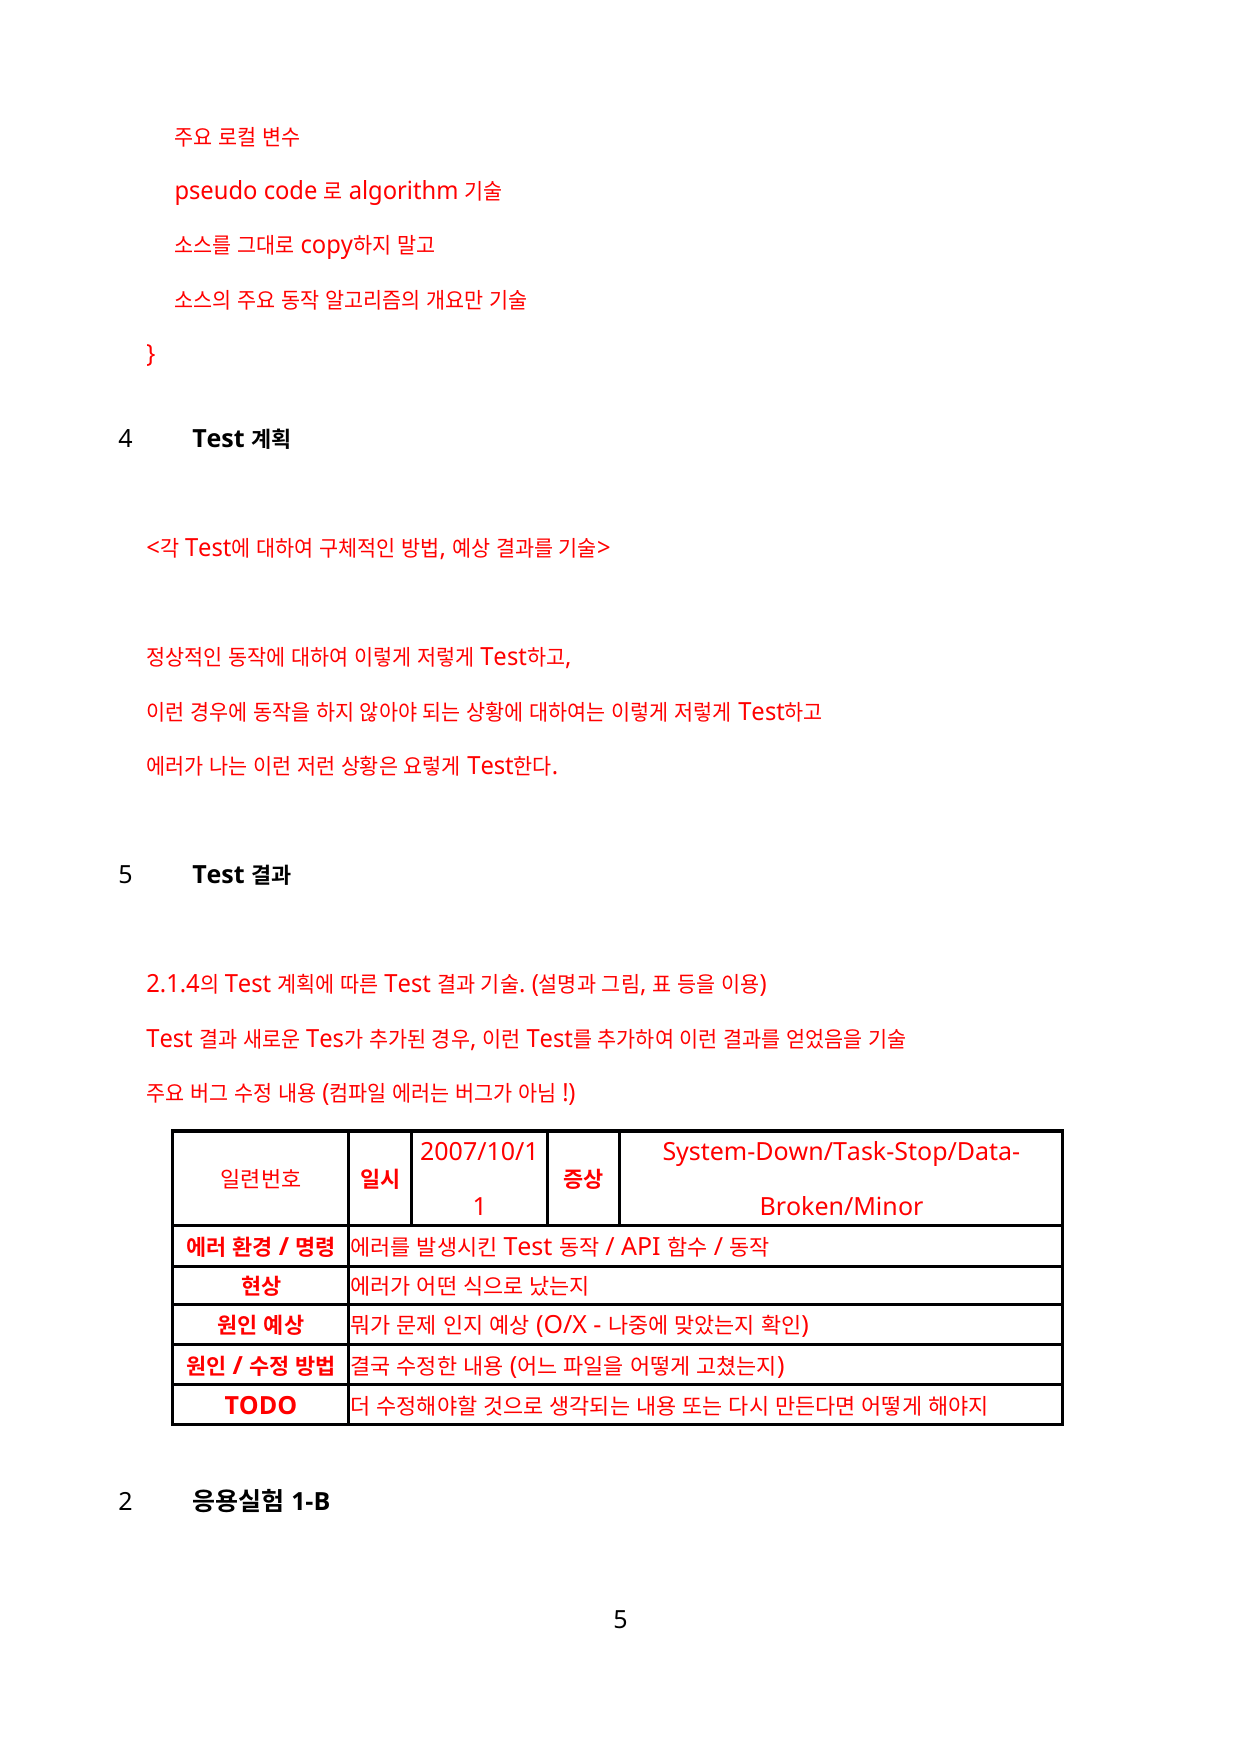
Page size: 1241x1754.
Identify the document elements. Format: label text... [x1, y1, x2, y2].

table_cell 원인 / 수정 방법 [174, 1346, 347, 1383]
table_cell 더 수정해야할 것으로 생각되는 내용 또는 다시 만든다면 어떻게 해야지 [350, 1386, 1061, 1423]
table_cell 원인 예상 [174, 1306, 347, 1343]
list 응용실험 1-B [118, 1481, 1122, 1517]
table_header 일련번호 [174, 1133, 347, 1224]
table_header 2007/10/11 [413, 1133, 546, 1224]
text 주요 버그 수정 내용 (컴파일 에러는 버그가 아님 !) [146, 1075, 1122, 1109]
text pseudo code 로 algorithm 기술 [146, 173, 1122, 207]
list Test 결과 [118, 857, 1122, 891]
table_header System-Down/Task-Stop/Data-Broken/Minor [621, 1133, 1061, 1224]
text 소스의 주요 동작 알고리즘의 개요만 기술 [146, 282, 1122, 316]
table_cell 에러를 발생시킨 Test 동작 / API 함수 / 동작 [350, 1227, 1061, 1264]
text 주요 로컬 변수 [146, 118, 1122, 152]
text <각 Test에 대하여 구체적인 방법, 예상 결과를 기술> [146, 530, 1122, 564]
text 에러가 나는 이런 저런 상황은 요렇게 Test한다. [146, 748, 1122, 782]
table_cell 현상 [174, 1268, 347, 1302]
table_cell 에러 환경 / 명령 [174, 1227, 347, 1264]
table_cell 결국 수정한 내용 (어느 파일을 어떻게 고쳤는지) [350, 1346, 1061, 1383]
table_header 일시 [350, 1133, 410, 1224]
table_header 증상 [549, 1133, 618, 1224]
text 정상적인 동작에 대하여 이렇게 저렇게 Test하고, [146, 639, 1122, 673]
text 소스를 그대로 copy하지 말고 [146, 227, 1122, 261]
text 이런 경우에 동작을 하지 않아야 되는 상황에 대하여는 이렇게 저렇게 Test하고 [146, 693, 1122, 728]
table_cell 에러가 어떤 식으로 났는지 [350, 1268, 1061, 1302]
table_cell TODO [174, 1386, 347, 1423]
text Test 결과 새로운 Tes가 추가된 경우, 이런 Test를 추가하여 이런 결과를 얻었음을 기술 [146, 1020, 1122, 1054]
text 2.1.4의 Test 계획에 따른 Test 결과 기술. (설명과 그림, 표 등을 이용) [146, 966, 1122, 1000]
list Test 계획 [118, 421, 1122, 455]
text } [146, 336, 1122, 370]
table_cell 뭐가 문제 인지 예상 (O/X - 나중에 맞았는지 확인) [350, 1306, 1061, 1343]
